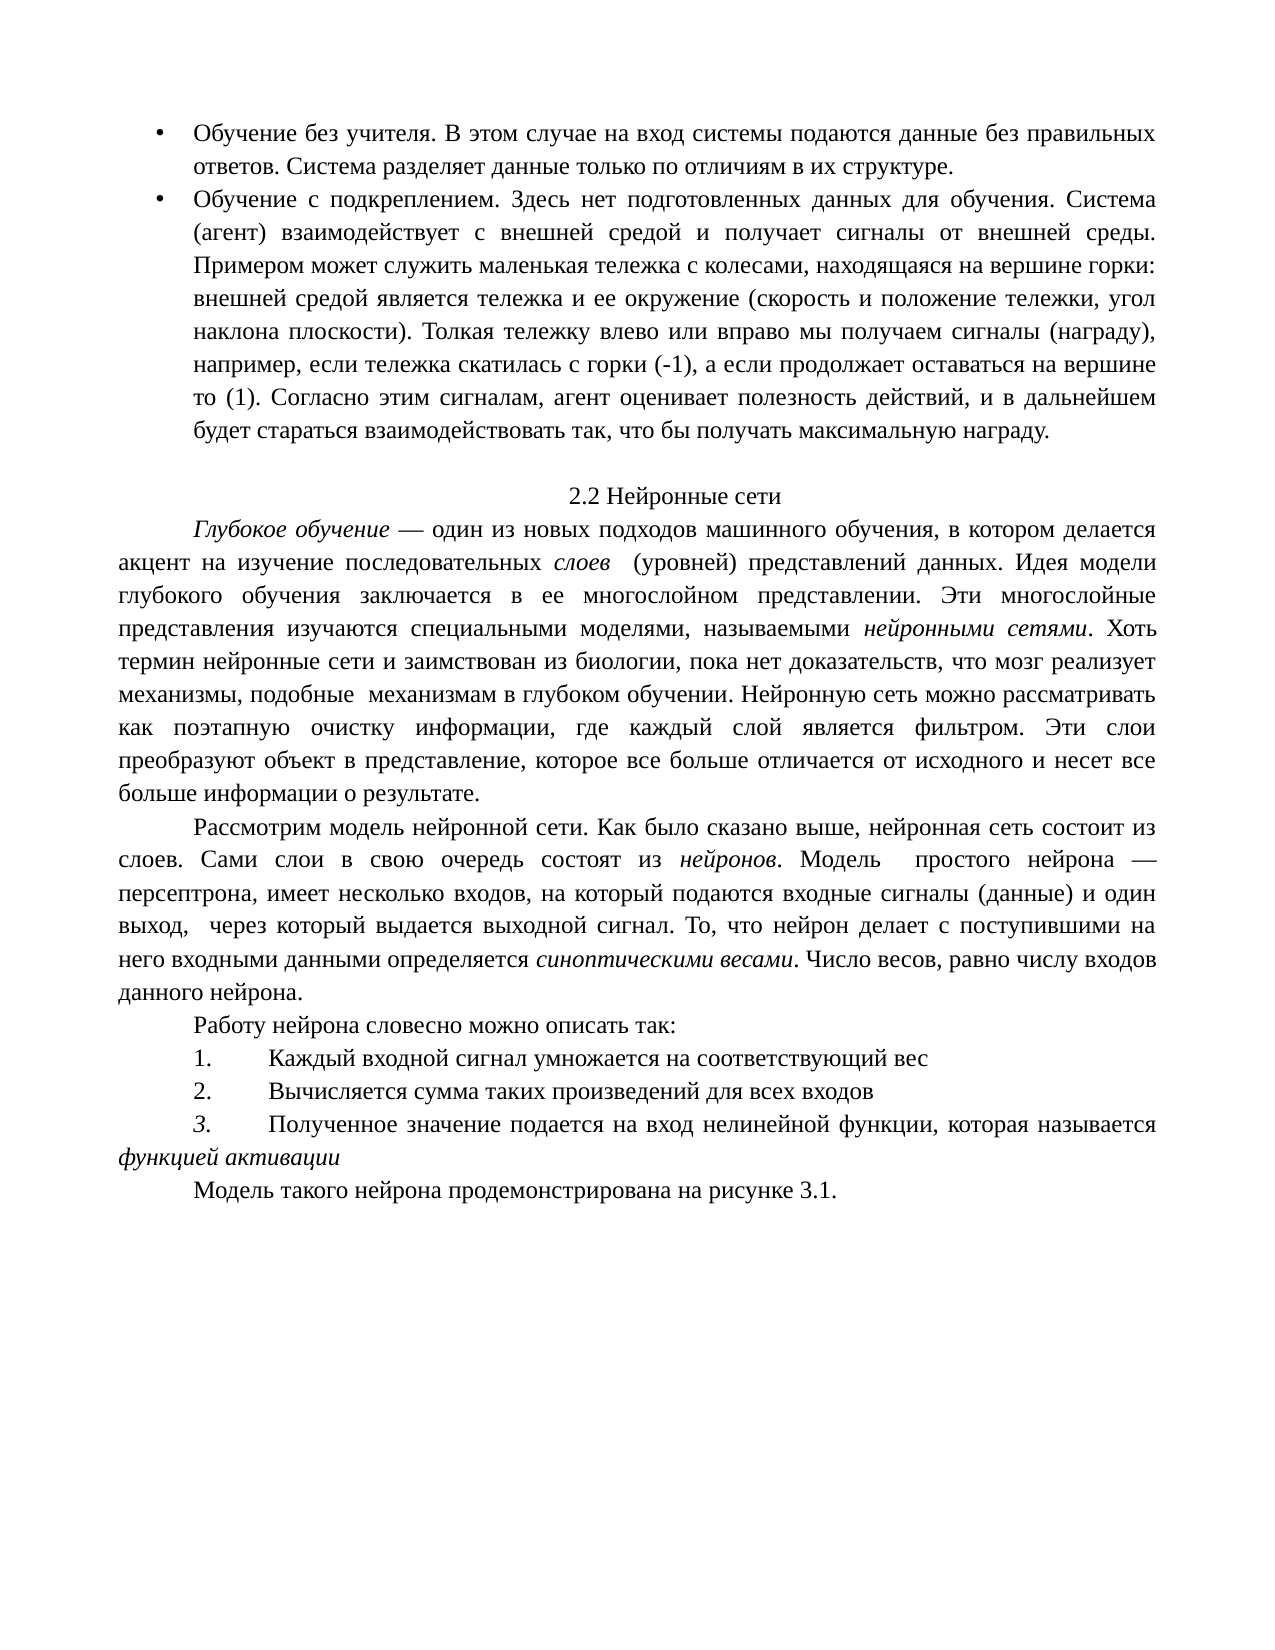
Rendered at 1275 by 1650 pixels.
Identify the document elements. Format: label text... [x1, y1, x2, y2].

list Полученное значение подается на вход нелинейной функции, которая называется функцией активации [118, 1109, 1157, 1171]
list Вычисляется сумма таких произведений для всех входов [118, 1076, 1157, 1104]
text Модель такого нейрона продемонстрирована на рисунке 3.1. [118, 1175, 1157, 1203]
text Рассмотрим модель нейронной сети. Как было сказано выше, нейронная сеть состоит из слоев. Сами слои в свою очередь состоят из нейронов. Модель простого нейрона — персептрона, имеет несколько входов, на который подаются входные сигналы (данные) и один выход, через который выдается выходной сигнал. То, что нейрон делает с поступившими на него входными данными определяется синоптическими весами. Число весов, равно числу входов данного нейрона. [118, 812, 1157, 1005]
text Работу нейрона словесно можно описать так: [118, 1010, 1157, 1038]
list Каждый входной сигнал умножается на соответствующий вес [118, 1043, 1157, 1071]
list Обучение с подкреплением. Здесь нет подготовленных данных для обучения. Система (агент) взаимодействует с внешней средой и получает сигналы от внешней среды. Примером может служить маленькая тележка с колесами, находящаяся на вершине горки: внешней средой является тележка и ее окружение (скорость и положение тележки, угол наклона плоскости). Толкая тележку влево или вправо мы получаем сигналы (награду), например, если тележка скатилась с горки (-1), а если продолжает оставаться на вершине то (1). Согласно этим сигналам, агент оценивает полезность действий, и в дальнейшем будет стараться взаимодействовать так, что бы получать максимальную награду. [156, 184, 1157, 444]
list Обучение без учителя. В этом случае на вход системы подаются данные без правильных ответов. Система разделяет данные только по отличиям в их структуре. [156, 118, 1157, 180]
text Глубокое обучение — один из новых подходов машинного обучения, в котором делается акцент на изучение последовательных слоев (уровней) представлений данных. Идея модели глубокого обучения заключается в ее многослойном представлении. Эти многослойные представления изучаются специальными моделями, называемыми нейронными сетями. Хоть термин нейронные сети и заимствован из биологии, пока нет доказательств, что мозг реализует механизмы, подобные механизмам в глубоком обучении. Нейронную сеть можно рассматривать как поэтапную очистку информации, где каждый слой является фильтром. Эти слои преобразуют объект в представление, которое все больше отличается от исходного и несет все больше информации о результате. [118, 514, 1157, 807]
text 2.2 Нейронные сети [118, 481, 1157, 510]
